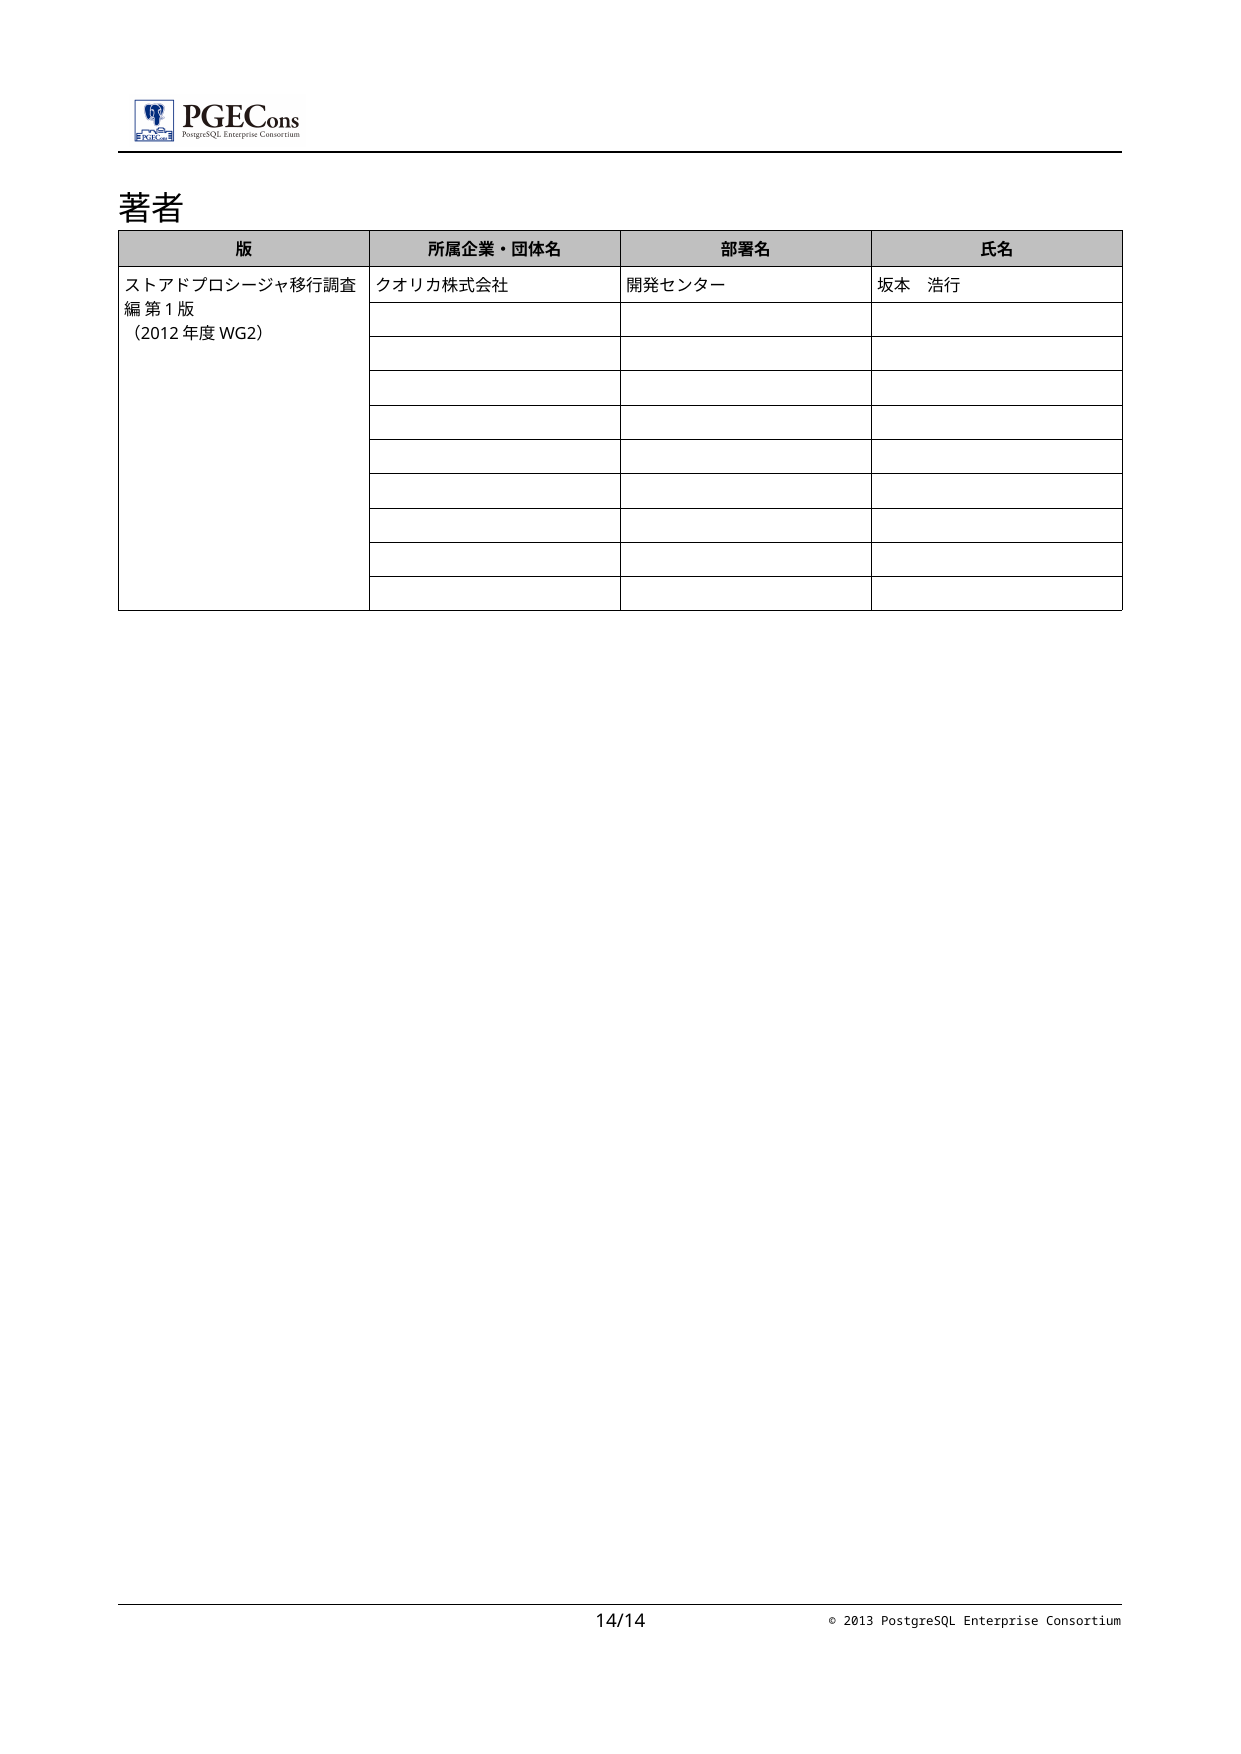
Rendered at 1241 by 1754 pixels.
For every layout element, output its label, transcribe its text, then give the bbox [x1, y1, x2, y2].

table_cell [370, 303, 620, 336]
table_cell [621, 406, 871, 439]
table_cell [872, 303, 1122, 336]
table_cell [621, 509, 871, 542]
table_cell [370, 543, 620, 576]
table_cell [621, 577, 871, 610]
table_cell [872, 337, 1122, 370]
table_cell [872, 577, 1122, 610]
table_cell [872, 371, 1122, 404]
table_cell [370, 406, 620, 439]
table_header 版 [119, 231, 369, 266]
table_cell [621, 474, 871, 507]
text 著者 [118, 182, 1122, 230]
table_cell 坂本 浩行 [872, 267, 1122, 302]
table_cell クオリカ株式会社 [370, 267, 620, 302]
table_cell [872, 543, 1122, 576]
table_cell ストアドプロシージャ移行調査編 第1版 （2012年度 WG2） [119, 267, 369, 610]
table_header 部署名 [621, 231, 871, 266]
table_cell [621, 543, 871, 576]
table_cell [621, 337, 871, 370]
table_cell [370, 440, 620, 473]
table_cell [370, 371, 620, 404]
table_cell [621, 440, 871, 473]
table_header 所属企業・団体名 [370, 231, 620, 266]
table_cell [872, 509, 1122, 542]
table_header 氏名 [872, 231, 1122, 266]
table_cell [370, 577, 620, 610]
picture [128, 94, 306, 147]
table_cell [370, 509, 620, 542]
table_cell [370, 337, 620, 370]
table_cell [621, 371, 871, 404]
table_cell [872, 406, 1122, 439]
table_cell [621, 303, 871, 336]
table_cell [872, 440, 1122, 473]
table_cell 開発センター [621, 267, 871, 302]
table_cell [370, 474, 620, 507]
table_cell [872, 474, 1122, 507]
